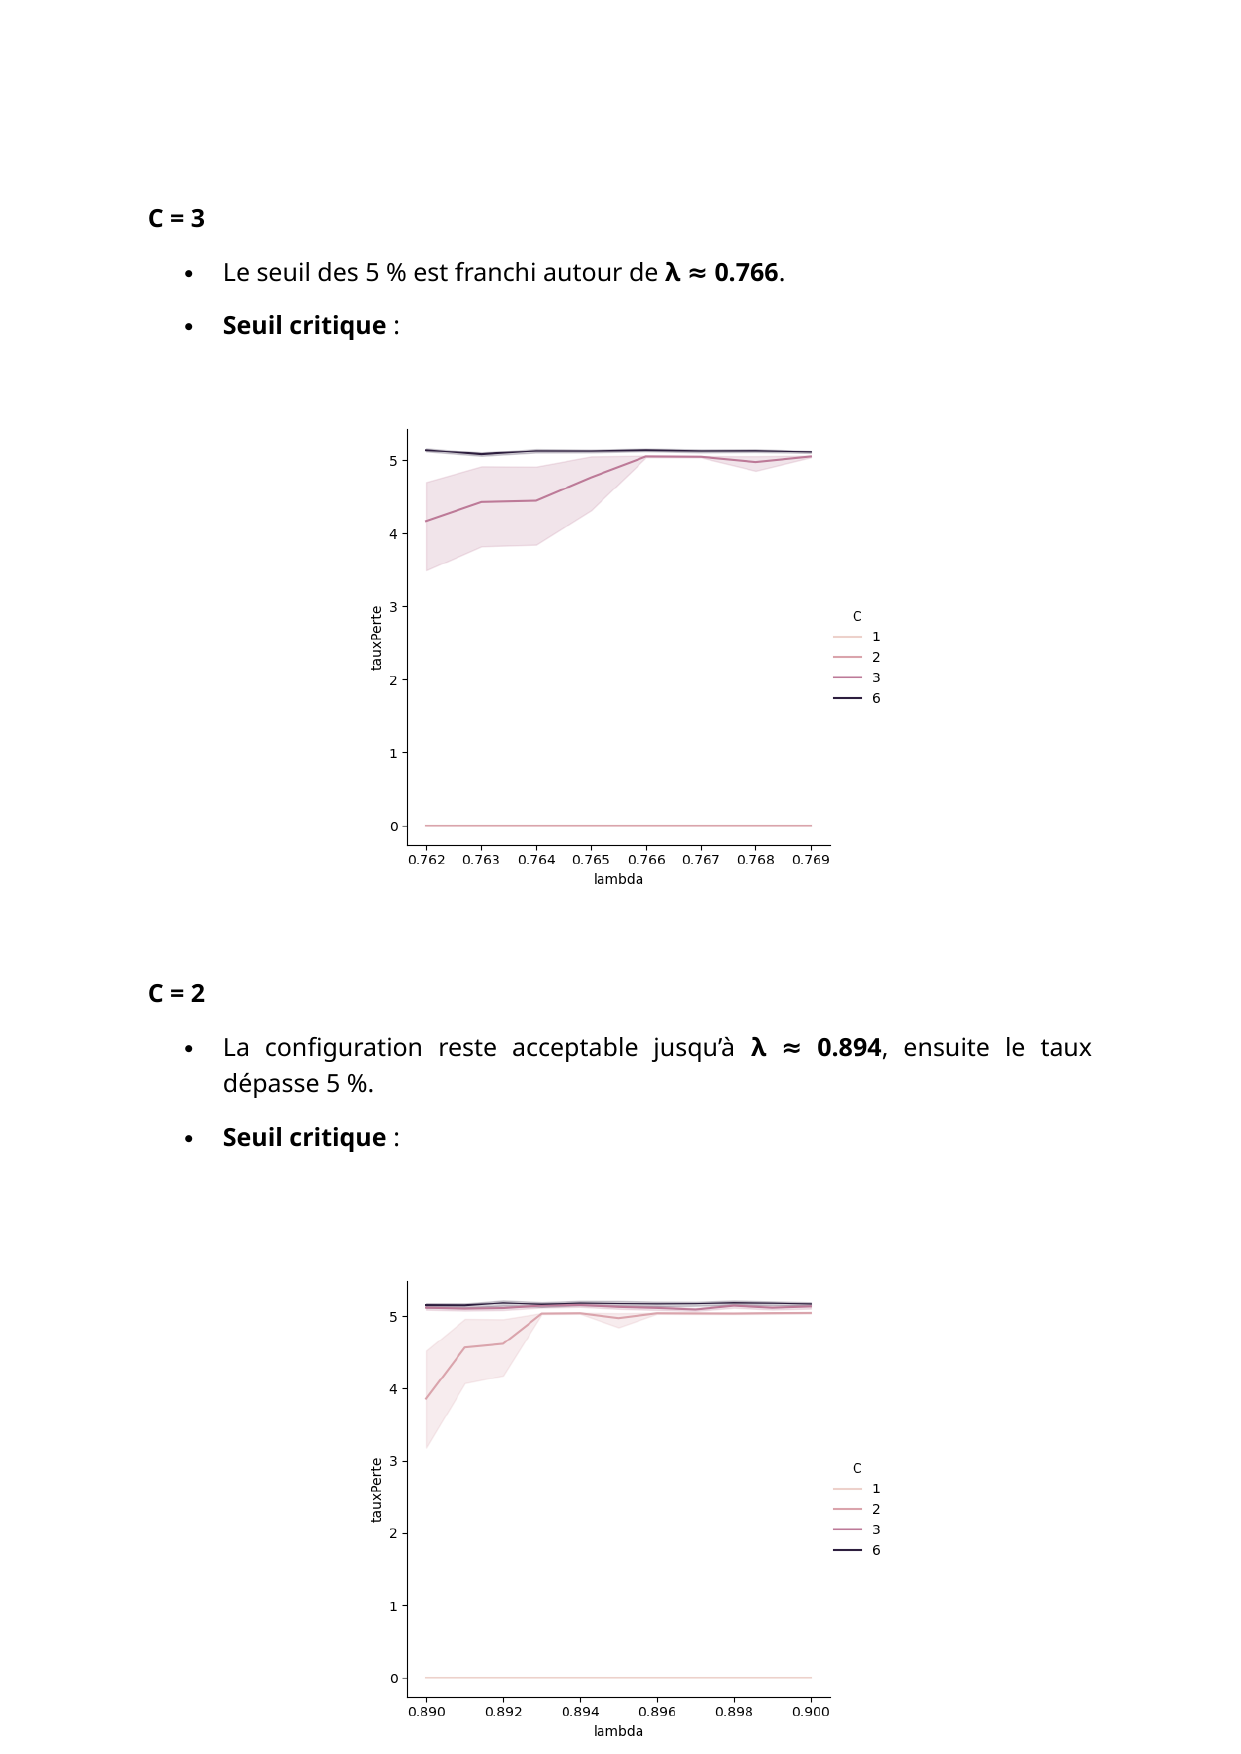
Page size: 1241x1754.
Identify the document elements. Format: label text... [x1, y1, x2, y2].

list Le seuil des 5 % est franchi autour de λ ≈ 0.766. [185, 254, 1093, 288]
text C = 2 [148, 976, 1093, 1010]
list Seuil critique : [185, 308, 1093, 342]
list Seuil critique : [185, 1119, 1093, 1154]
text C = 3 [148, 201, 1093, 235]
picture [349, 414, 892, 901]
picture [349, 1266, 892, 1753]
list La configuration reste acceptable jusqu’à λ ≈ 0.894, ensuite le taux dépasse 5 %. [185, 1029, 1093, 1100]
